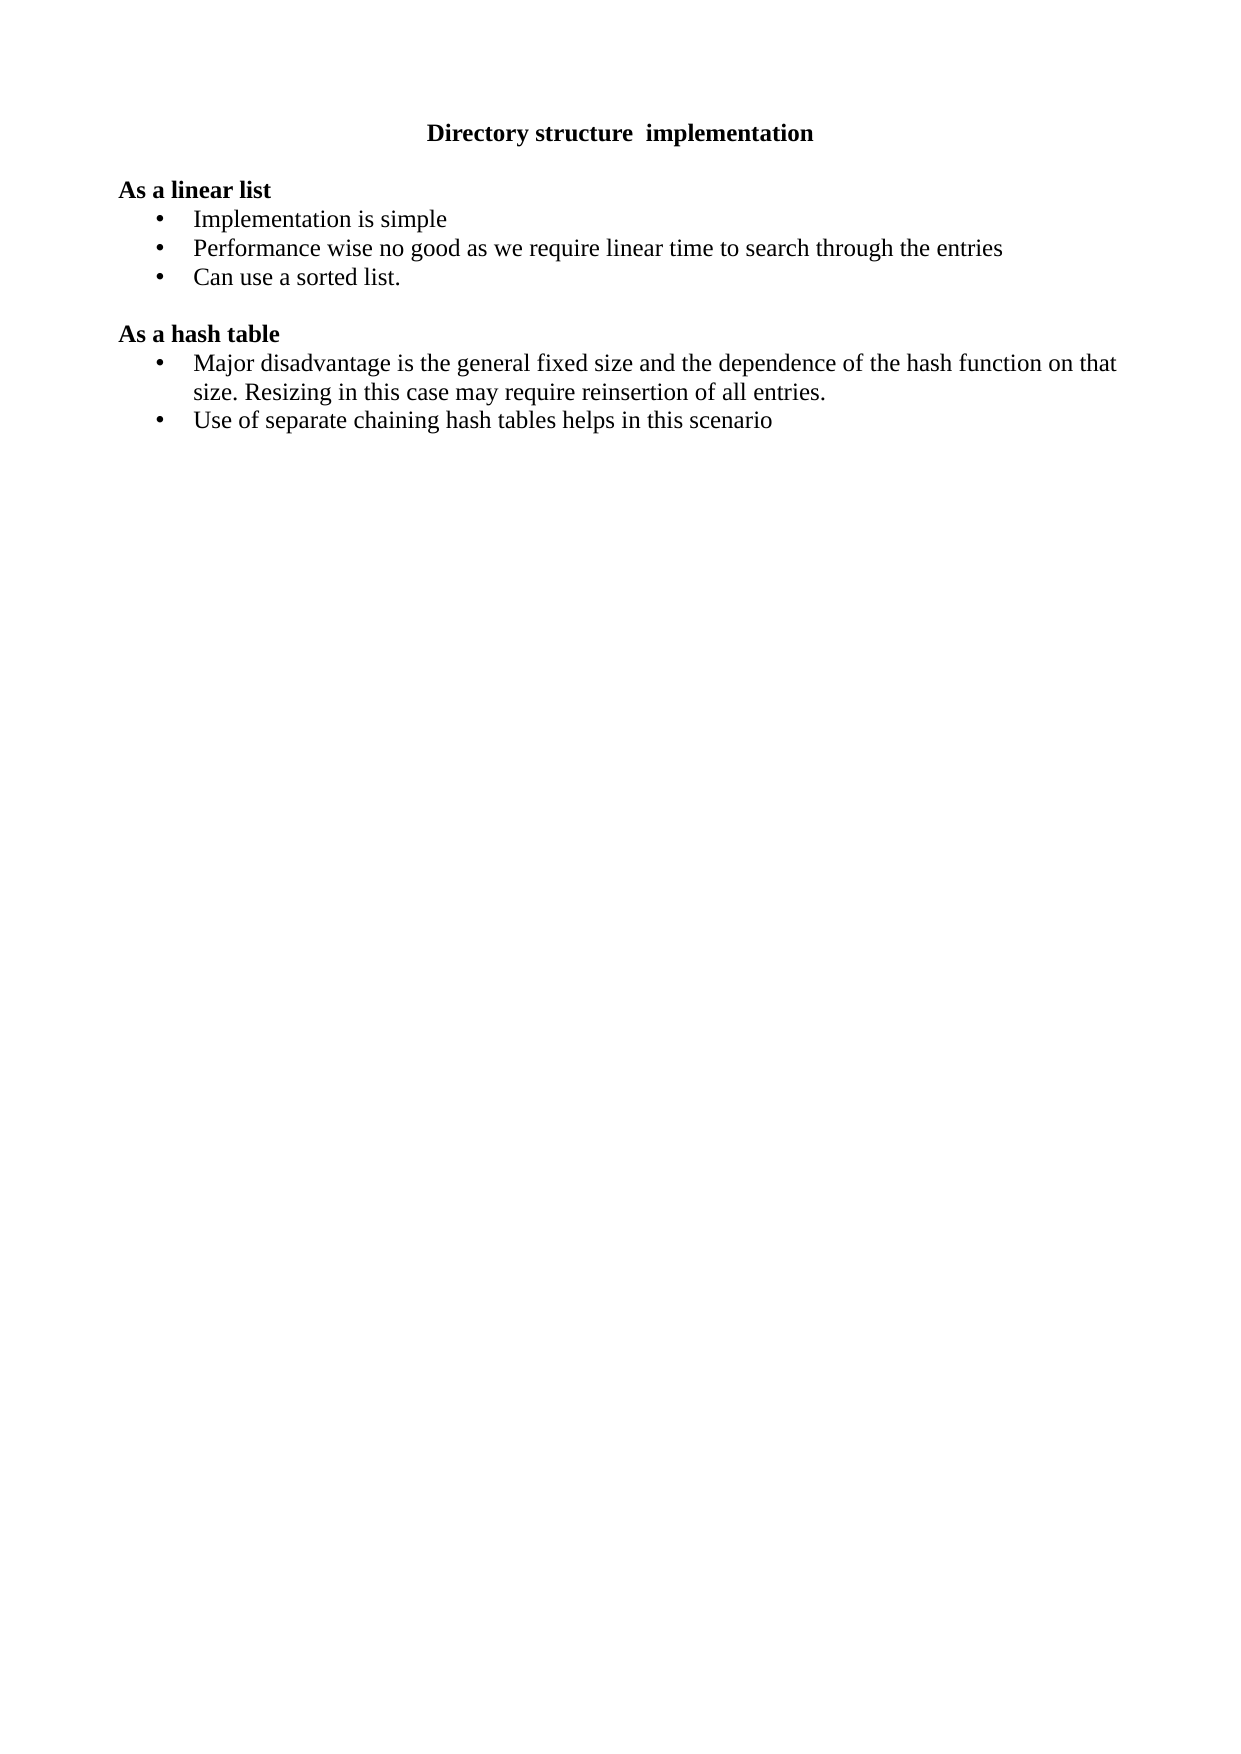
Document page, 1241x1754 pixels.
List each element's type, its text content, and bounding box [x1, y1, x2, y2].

list Can use a sorted list. [156, 262, 1122, 291]
list Use of separate chaining hash tables helps in this scenario [156, 406, 1122, 434]
text As a hash table [118, 319, 1122, 348]
list Performance wise no good as we require linear time to search through the entries [156, 233, 1122, 262]
text Directory structure implementation [118, 118, 1122, 147]
text As a linear list [118, 176, 1122, 204]
list Implementation is simple [156, 204, 1122, 233]
list Major disadvantage is the general fixed size and the dependence of the hash function on that size. Resizing in this case may require reinsertion of all entries. [156, 348, 1122, 406]
